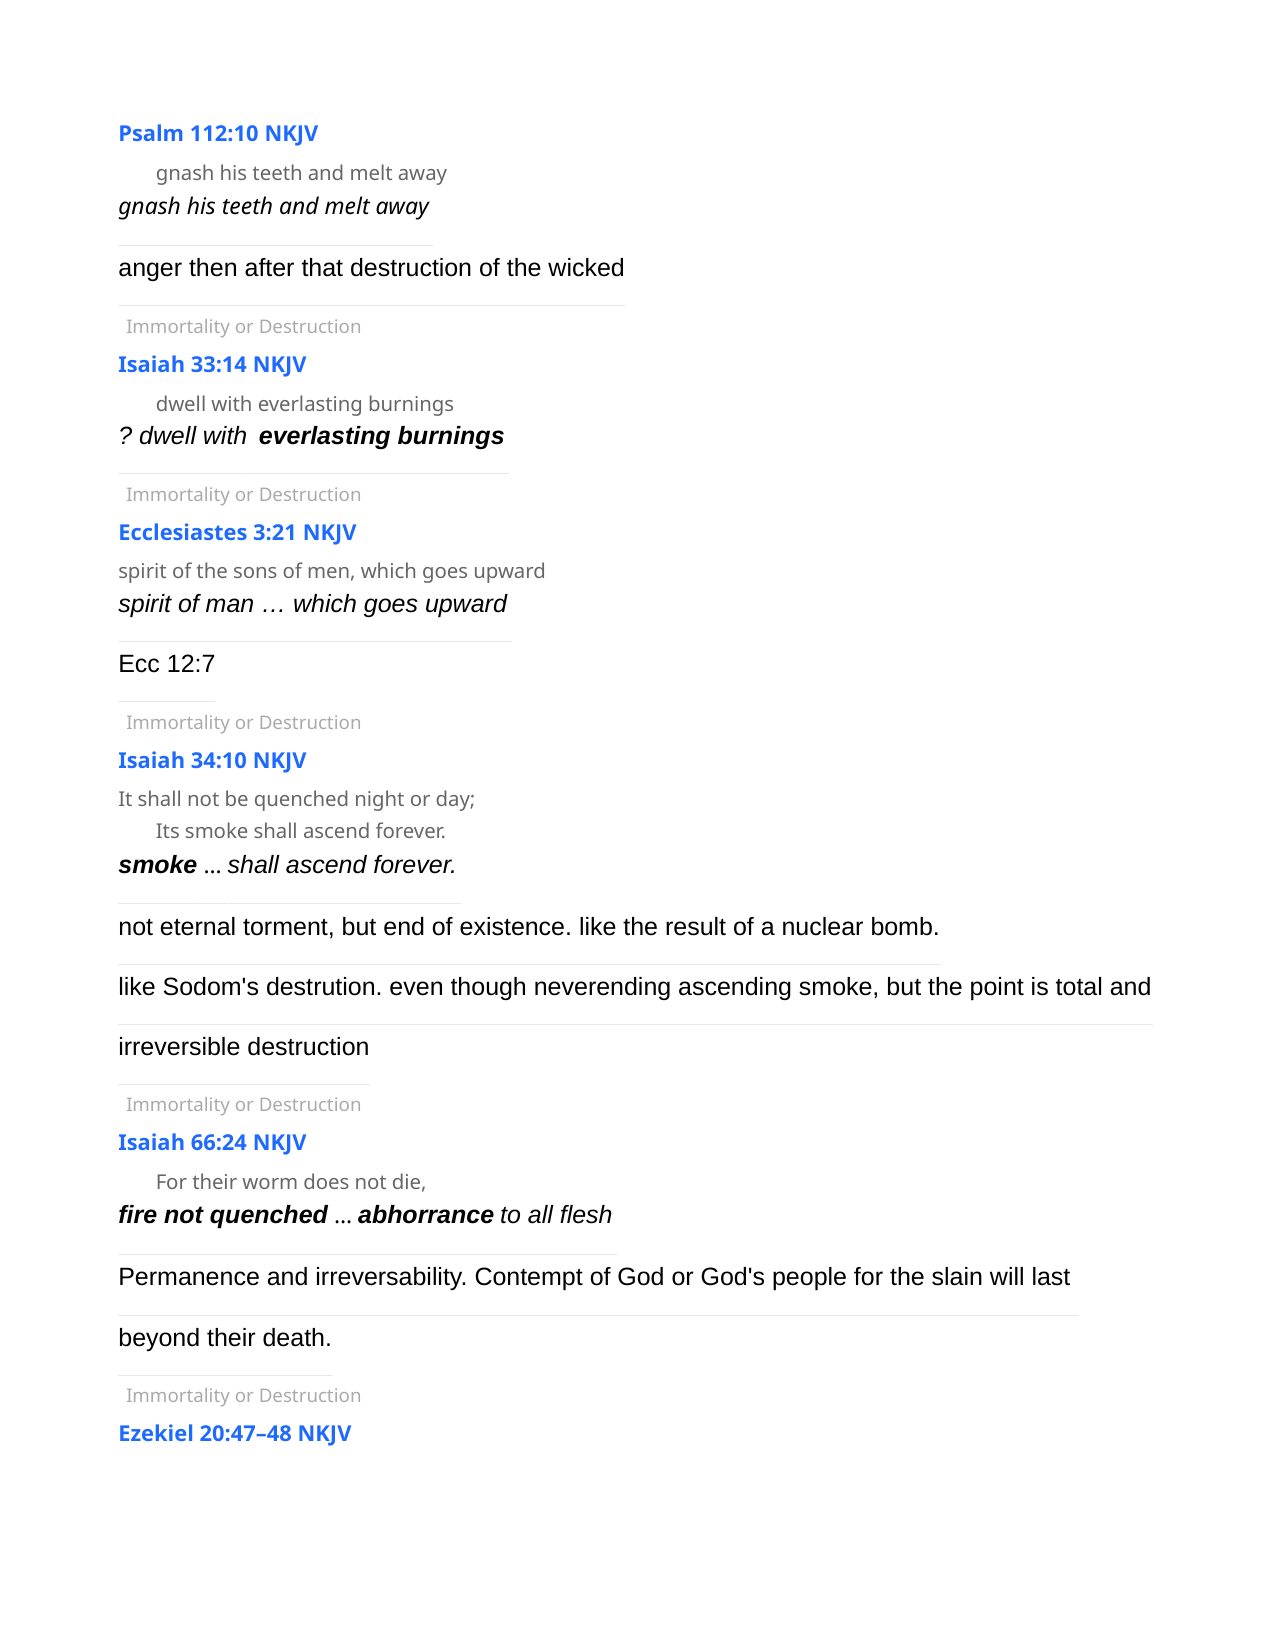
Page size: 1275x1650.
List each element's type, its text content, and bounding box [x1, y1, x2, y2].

text spirit of man … which goes upward [118, 589, 1157, 641]
text spirit of the sons of men, which goes upward [118, 557, 1157, 585]
text gnash his teeth and melt away [156, 158, 1157, 186]
text Immortality or Destruction [126, 481, 1149, 507]
text smoke … shall ascend forever. [118, 848, 1157, 903]
text not eternal torment, but end of existence. like the result of a nuclear bomb. [118, 911, 1157, 964]
text anger then after that destruction of the wicked [118, 253, 1157, 306]
text Psalm 112:10 NKJV [118, 118, 1157, 148]
text For their worm does not die, [156, 1168, 1157, 1195]
text Isaiah 66:24 NKJV [118, 1127, 1157, 1157]
text like Sodom's destrution. even though neverending ascending smoke, but the point is total and irreversible destruction [118, 972, 1157, 1084]
text gnash his teeth and melt away [118, 190, 1157, 245]
text fire not quenched … abhorrance to all flesh [118, 1199, 1157, 1254]
text Permanence and irreversability. Contempt of God or God's people for the slain will last beyond their death. [118, 1262, 1157, 1375]
text It shall not be quenched night or day; [118, 785, 1157, 813]
text Ecc 12:7 [118, 649, 1157, 701]
text Ecclesiastes 3:21 NKJV [118, 517, 1157, 546]
text Ezekiel 20:47–48 NKJV [118, 1418, 1157, 1448]
text Immortality or Destruction [126, 709, 1149, 734]
text Isaiah 34:10 NKJV [118, 744, 1157, 774]
text ? dwell with everlasting burnings [118, 421, 1157, 473]
text Immortality or Destruction [126, 1383, 1149, 1408]
text Its smoke shall ascend forever. [156, 817, 1157, 844]
text dwell with everlasting burnings [156, 389, 1157, 417]
text Immortality or Destruction [126, 1092, 1149, 1117]
text Isaiah 33:14 NKJV [118, 349, 1157, 379]
text Immortality or Destruction [126, 313, 1149, 339]
